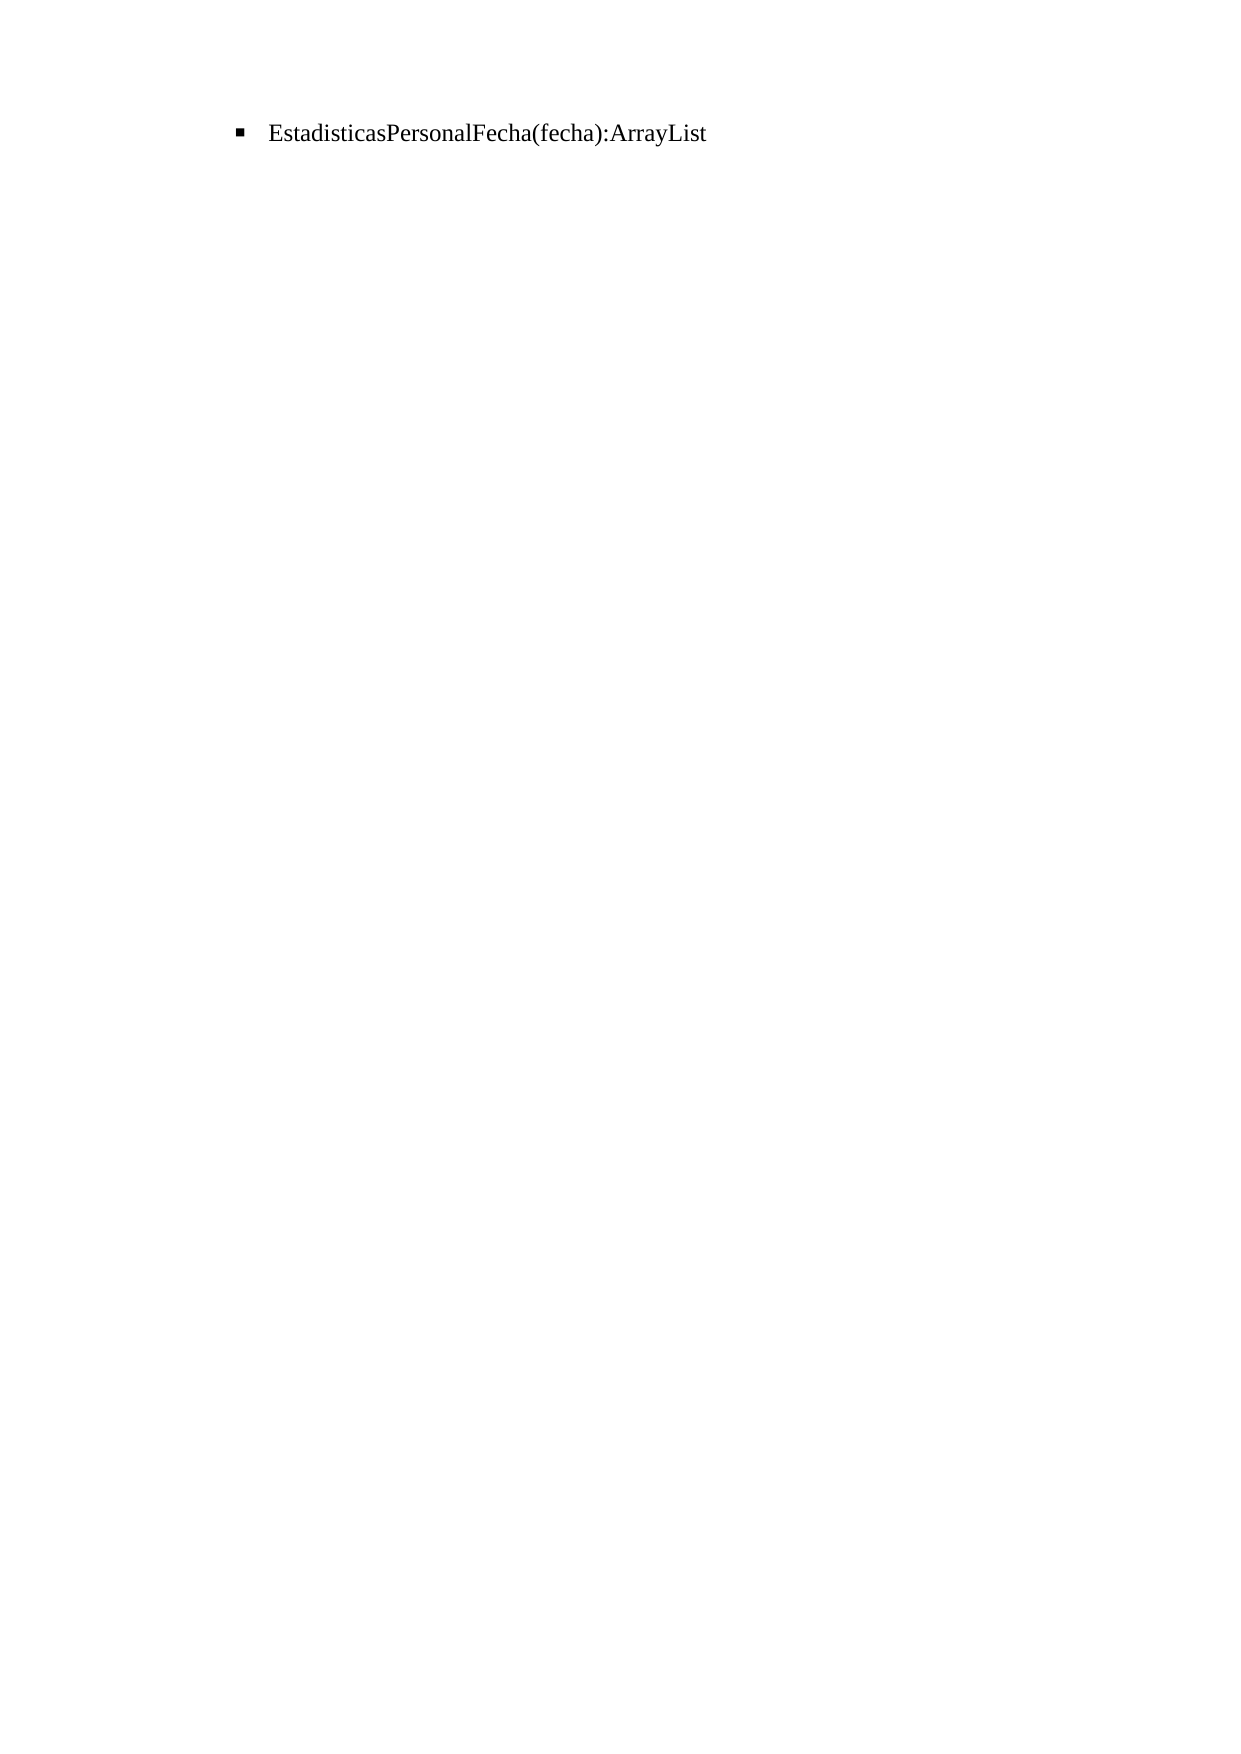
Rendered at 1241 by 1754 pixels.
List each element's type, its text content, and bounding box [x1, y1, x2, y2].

list EstadisticasPersonalFecha(fecha):ArrayList [231, 118, 1122, 147]
